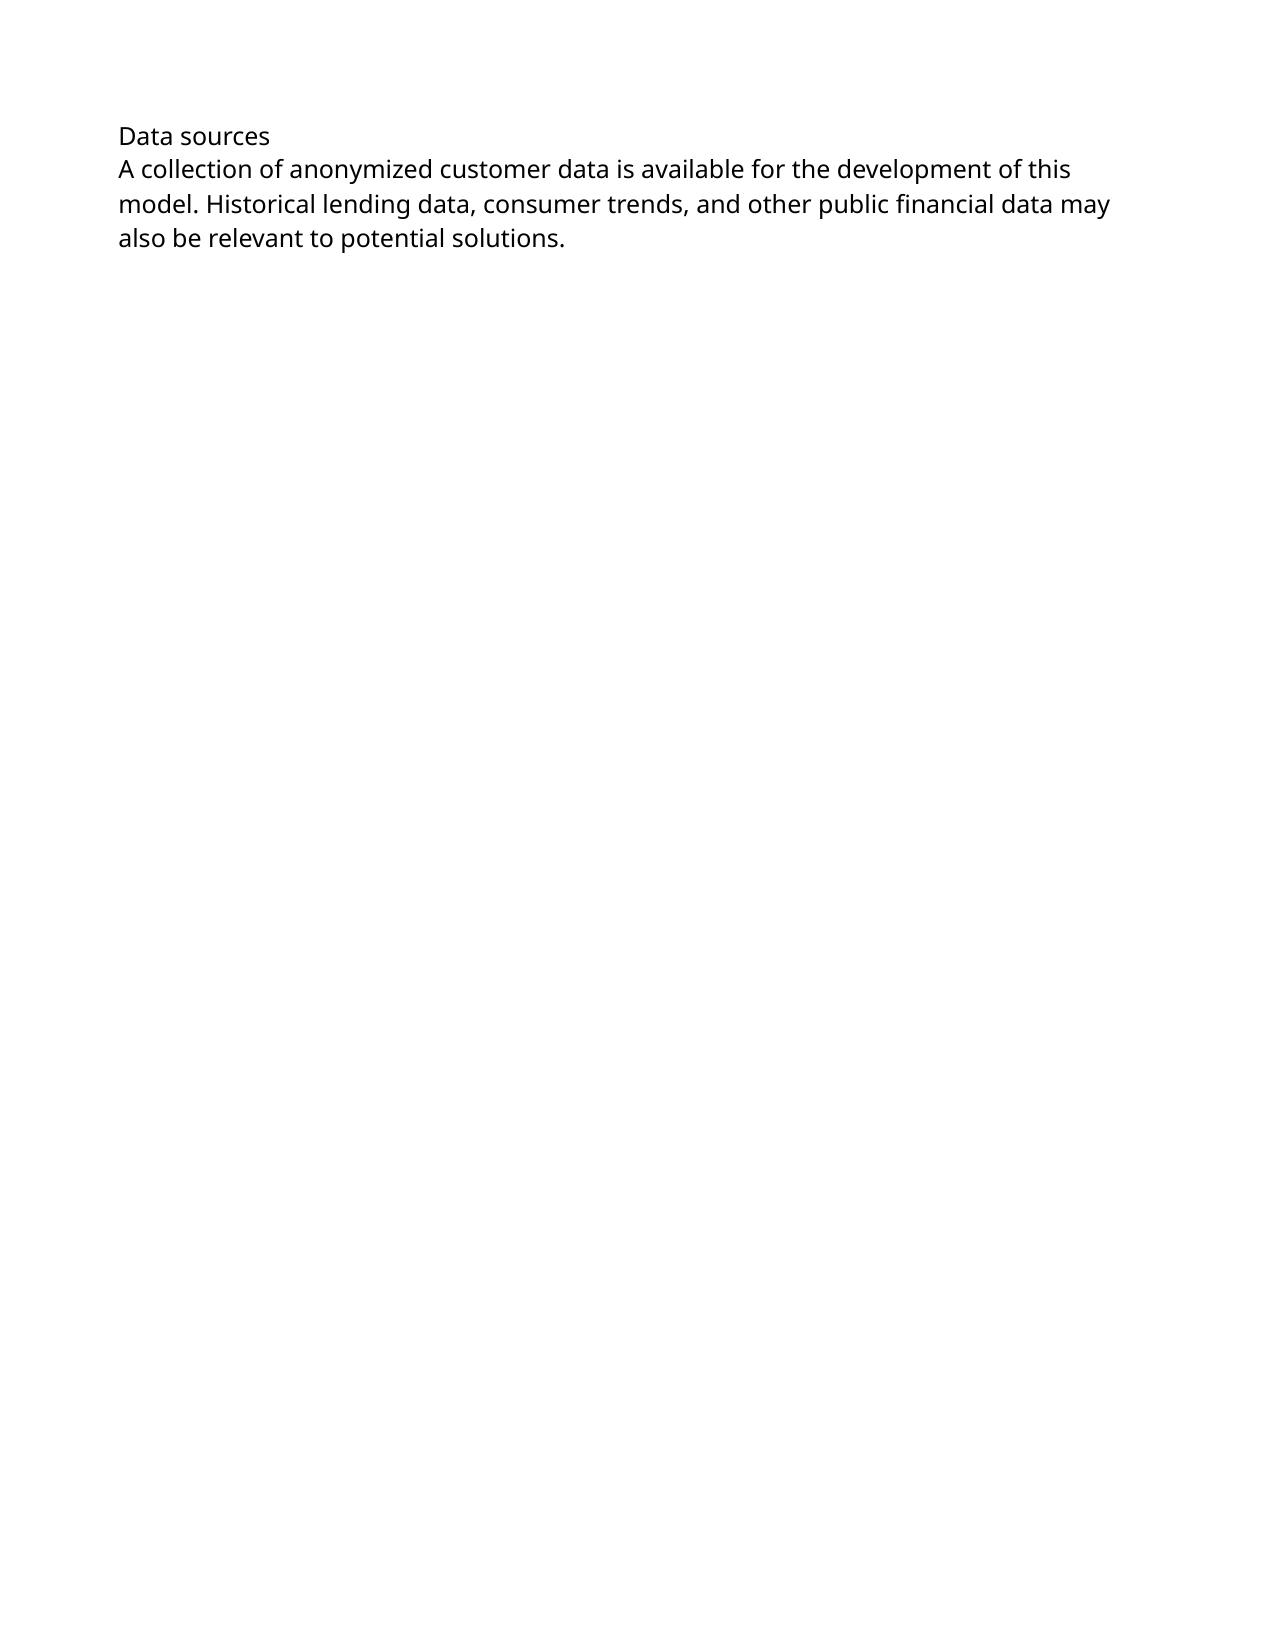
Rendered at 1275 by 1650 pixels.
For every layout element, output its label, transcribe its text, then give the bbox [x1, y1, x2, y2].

text A collection of anonymized customer data is available for the development of this model. Historical lending data, consumer trends, and other public financial data may also be relevant to potential solutions. [118, 152, 1157, 254]
text Data sources [118, 118, 1157, 152]
